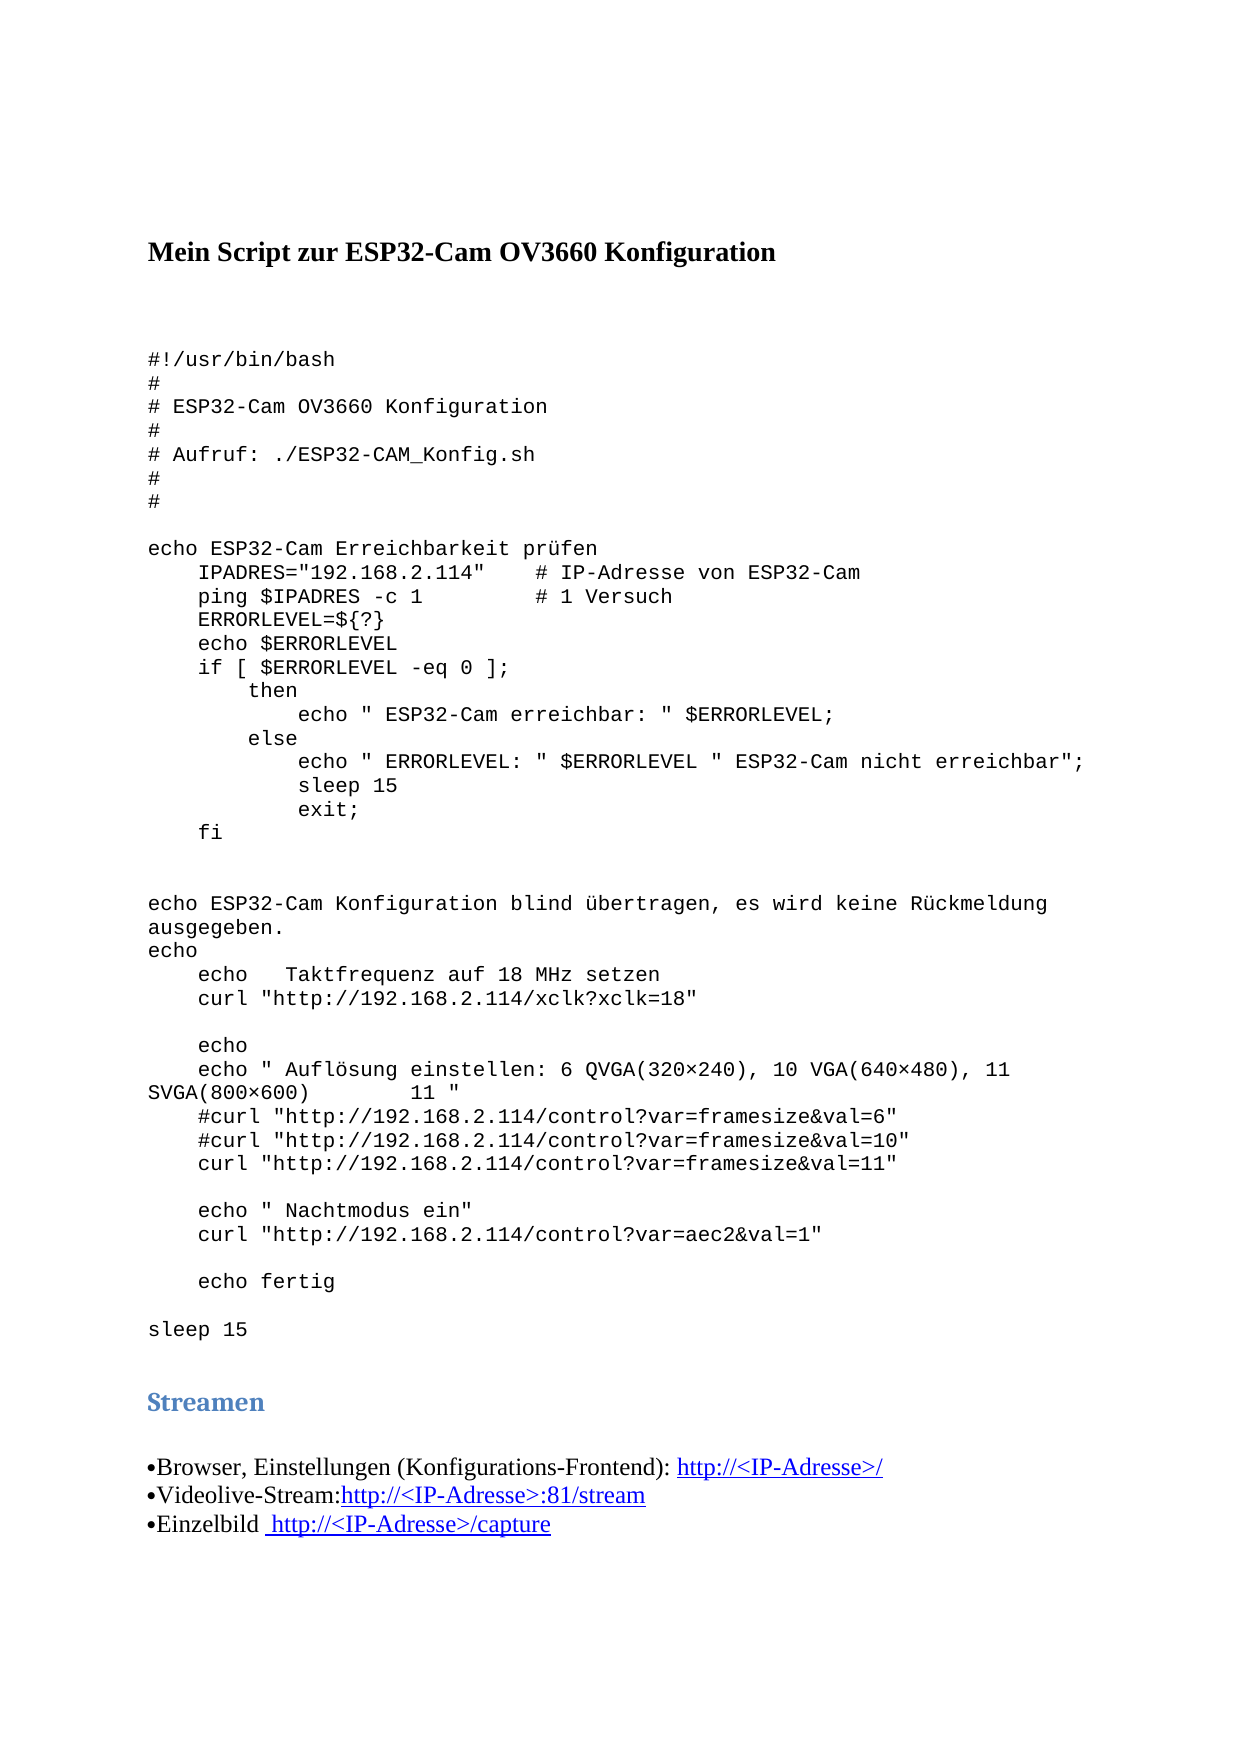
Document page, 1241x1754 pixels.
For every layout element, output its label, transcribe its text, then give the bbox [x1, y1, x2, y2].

subtitle Streamen [148, 1387, 1078, 1418]
subtitle Mein Script zur ESP32-Cam OV3660 Konfiguration [148, 235, 1078, 267]
text echo [148, 1035, 1149, 1059]
text #curl "http://192.168.2.114/control?var=framesize&val=10" [148, 1129, 1149, 1153]
text ping $IPADRES -c 1 # 1 Versuch [148, 586, 1149, 609]
text echo " Nachtmodus ein" [148, 1201, 1149, 1224]
text # [148, 467, 1149, 491]
text echo fertig [148, 1271, 1149, 1295]
text # [148, 373, 1149, 397]
text echo $ERRORLEVEL [148, 633, 1149, 657]
text then [148, 680, 1149, 704]
text echo " ERRORLEVEL: " $ERRORLEVEL " ESP32-Cam nicht erreichbar"; [148, 751, 1149, 775]
list Browser, Einstellungen (Konfigurations-Frontend): http://<IP-Adresse>/ [148, 1452, 1078, 1481]
text curl "http://192.168.2.114/control?var=aec2&val=1" [148, 1224, 1149, 1248]
text sleep 15 [148, 775, 1149, 798]
text #curl "http://192.168.2.114/control?var=framesize&val=6" [148, 1106, 1149, 1129]
text echo " Auflösung einstellen: 6 QVGA(320×240), 10 VGA(640×480), 11 SVGA(800×600) 11 " [148, 1059, 1149, 1106]
list Videolive-Stream:http://<IP-Adresse>:81/stream [148, 1481, 1078, 1509]
text else [148, 728, 1149, 751]
list Einzelbild http://<IP-Adresse>/capture [148, 1509, 1078, 1538]
text exit; [148, 798, 1149, 822]
text fi [148, 822, 1149, 846]
text echo ESP32-Cam Erreichbarkeit prüfen [148, 538, 1149, 562]
text echo [148, 940, 1149, 964]
text # [148, 491, 1149, 515]
text # ESP32-Cam OV3660 Konfiguration [148, 397, 1149, 420]
text ERRORLEVEL=${?} [148, 609, 1149, 633]
text echo " ESP32-Cam erreichbar: " $ERRORLEVEL; [148, 704, 1149, 728]
text echo ESP32-Cam Konfiguration blind übertragen, es wird keine Rückmeldung ausgegeben. [148, 893, 1149, 940]
text # [148, 420, 1149, 444]
text #!/usr/bin/bash [148, 349, 1149, 373]
text curl "http://192.168.2.114/control?var=framesize&val=11" [148, 1153, 1149, 1177]
text if [ $ERRORLEVEL -eq 0 ]; [148, 657, 1149, 680]
text IPADRES="192.168.2.114" # IP-Adresse von ESP32-Cam [148, 562, 1149, 586]
text curl "http://192.168.2.114/xclk?xclk=18" [148, 988, 1149, 1011]
text sleep 15 [148, 1319, 1149, 1342]
text echo Taktfrequenz auf 18 MHz setzen [148, 964, 1149, 988]
text # Aufruf: ./ESP32-CAM_Konfig.sh [148, 444, 1149, 467]
